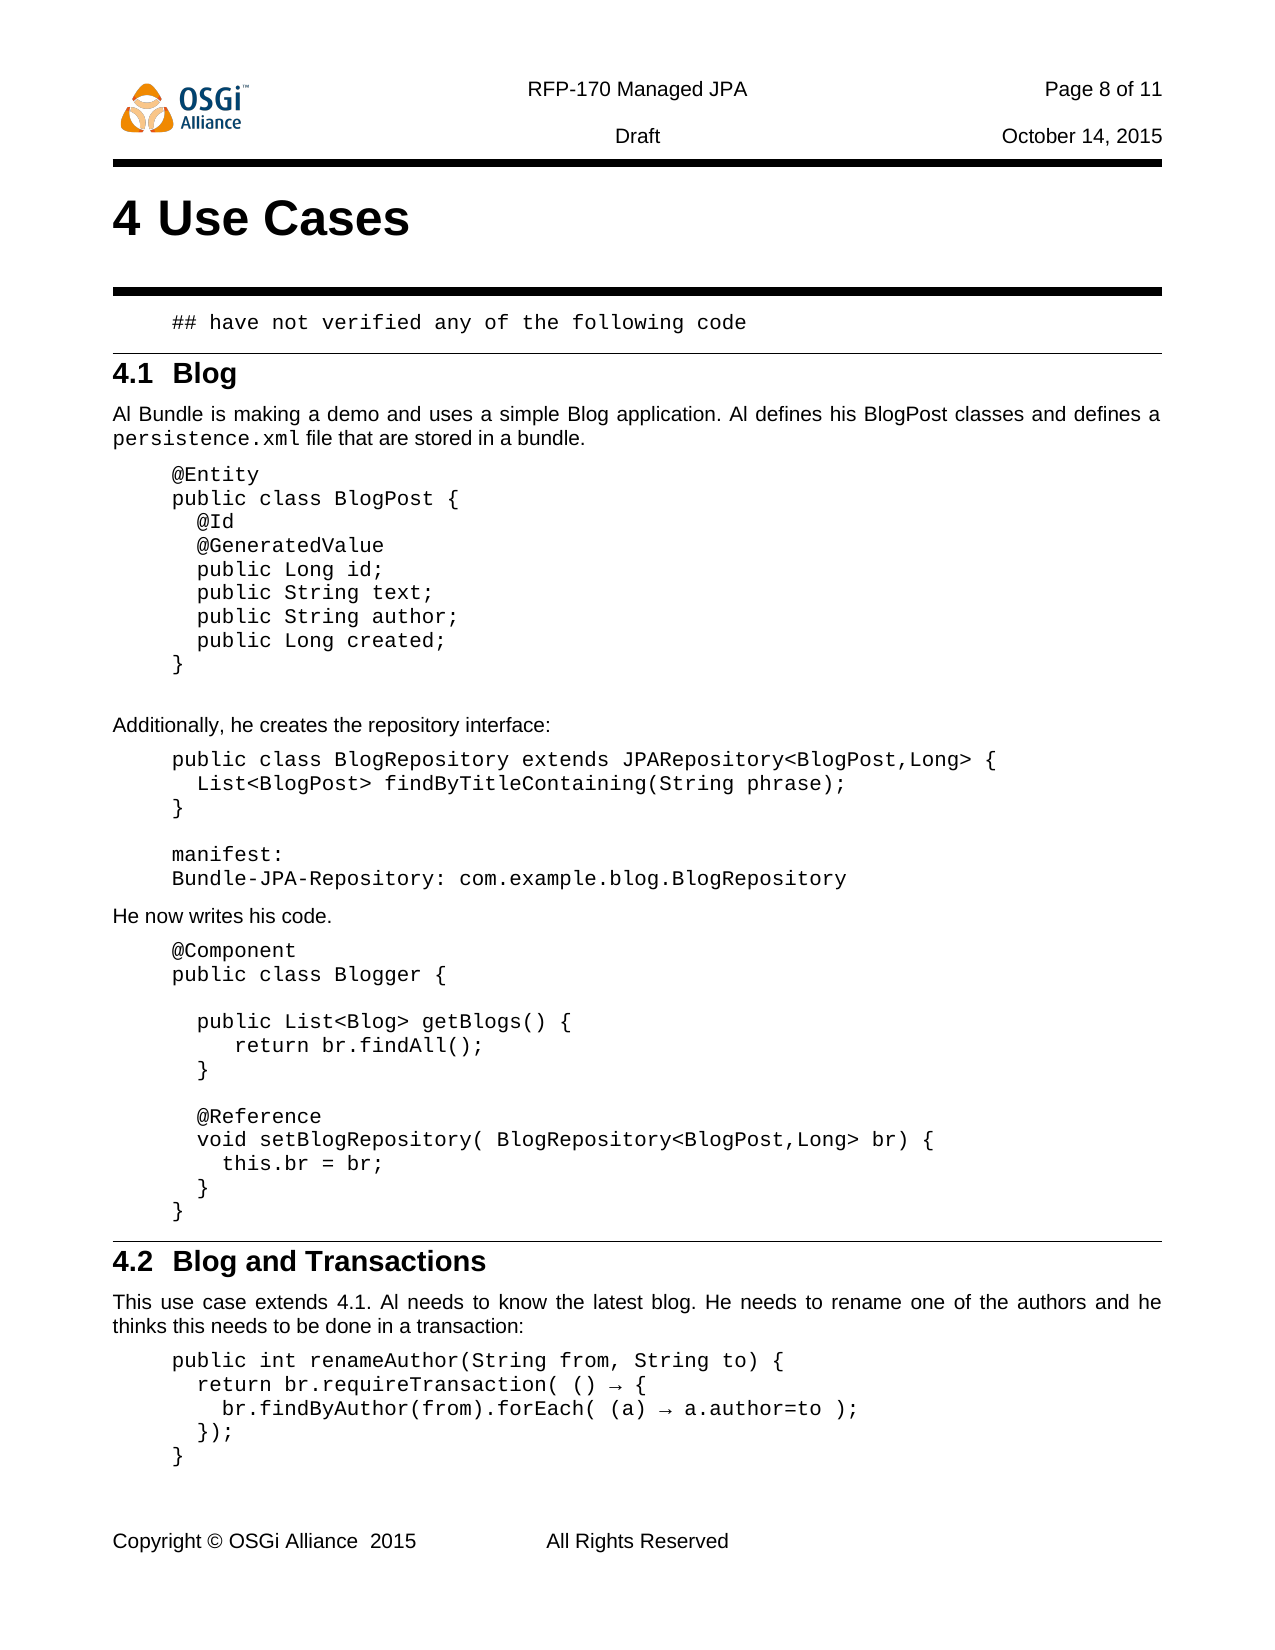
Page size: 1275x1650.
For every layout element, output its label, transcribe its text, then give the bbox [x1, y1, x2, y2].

text @GeneratedValue [172, 535, 1162, 559]
text return br.requireTransaction( () → { [172, 1374, 1162, 1398]
picture [113, 76, 257, 140]
text Bundle-JPA-Repository: com.example.blog.BlogRepository [172, 868, 1162, 891]
text He now writes his code. [112, 904, 1162, 928]
text this.br = br; [172, 1153, 1162, 1177]
text @Entity [172, 464, 1162, 488]
text return br.findAll(); [172, 1035, 1162, 1058]
text public class BlogPost { [172, 488, 1162, 511]
text }); [172, 1421, 1162, 1445]
text Al Bundle is making a demo and uses a simple Blog application. Al defines his BlogPost classes and defines a persistence.xml file that are stored in a bundle. [112, 402, 1162, 452]
text } [172, 653, 1162, 677]
text public String author; [172, 606, 1162, 629]
text } [172, 1177, 1162, 1200]
text } [172, 797, 1162, 820]
text public class BlogRepository extends JPARepository<BlogPost,Long> { [172, 749, 1162, 773]
subtitle Blog and Transactions [112, 1242, 1162, 1277]
text public String text; [172, 582, 1162, 606]
text List<BlogPost> findByTitleContaining(String phrase); [172, 773, 1162, 797]
text This use case extends 4.1. Al needs to know the latest blog. He needs to rename one of the authors and he thinks this needs to be done in a transaction: [112, 1290, 1162, 1338]
text @Reference [172, 1106, 1162, 1129]
text public class Blogger { [172, 964, 1162, 988]
subtitle Use Cases [112, 160, 1162, 296]
text public Long id; [172, 559, 1162, 582]
text } [172, 1058, 1162, 1082]
text @Component [172, 940, 1162, 964]
subtitle Blog [112, 354, 1162, 389]
text ## have not verified any of the following code [172, 312, 1162, 336]
text Additionally, he creates the repository interface: [112, 713, 1162, 737]
text } [172, 1200, 1162, 1224]
text br.findByAuthor(from).forEach( (a) → a.author=to ); [172, 1398, 1162, 1421]
text public List<Blog> getBlogs() { [172, 1011, 1162, 1035]
text } [172, 1445, 1162, 1468]
text @Id [172, 511, 1162, 535]
text void setBlogRepository( BlogRepository<BlogPost,Long> br) { [172, 1129, 1162, 1153]
text public Long created; [172, 629, 1162, 653]
text manifest: [172, 844, 1162, 868]
text public int renameAuthor(String from, String to) { [172, 1350, 1162, 1374]
